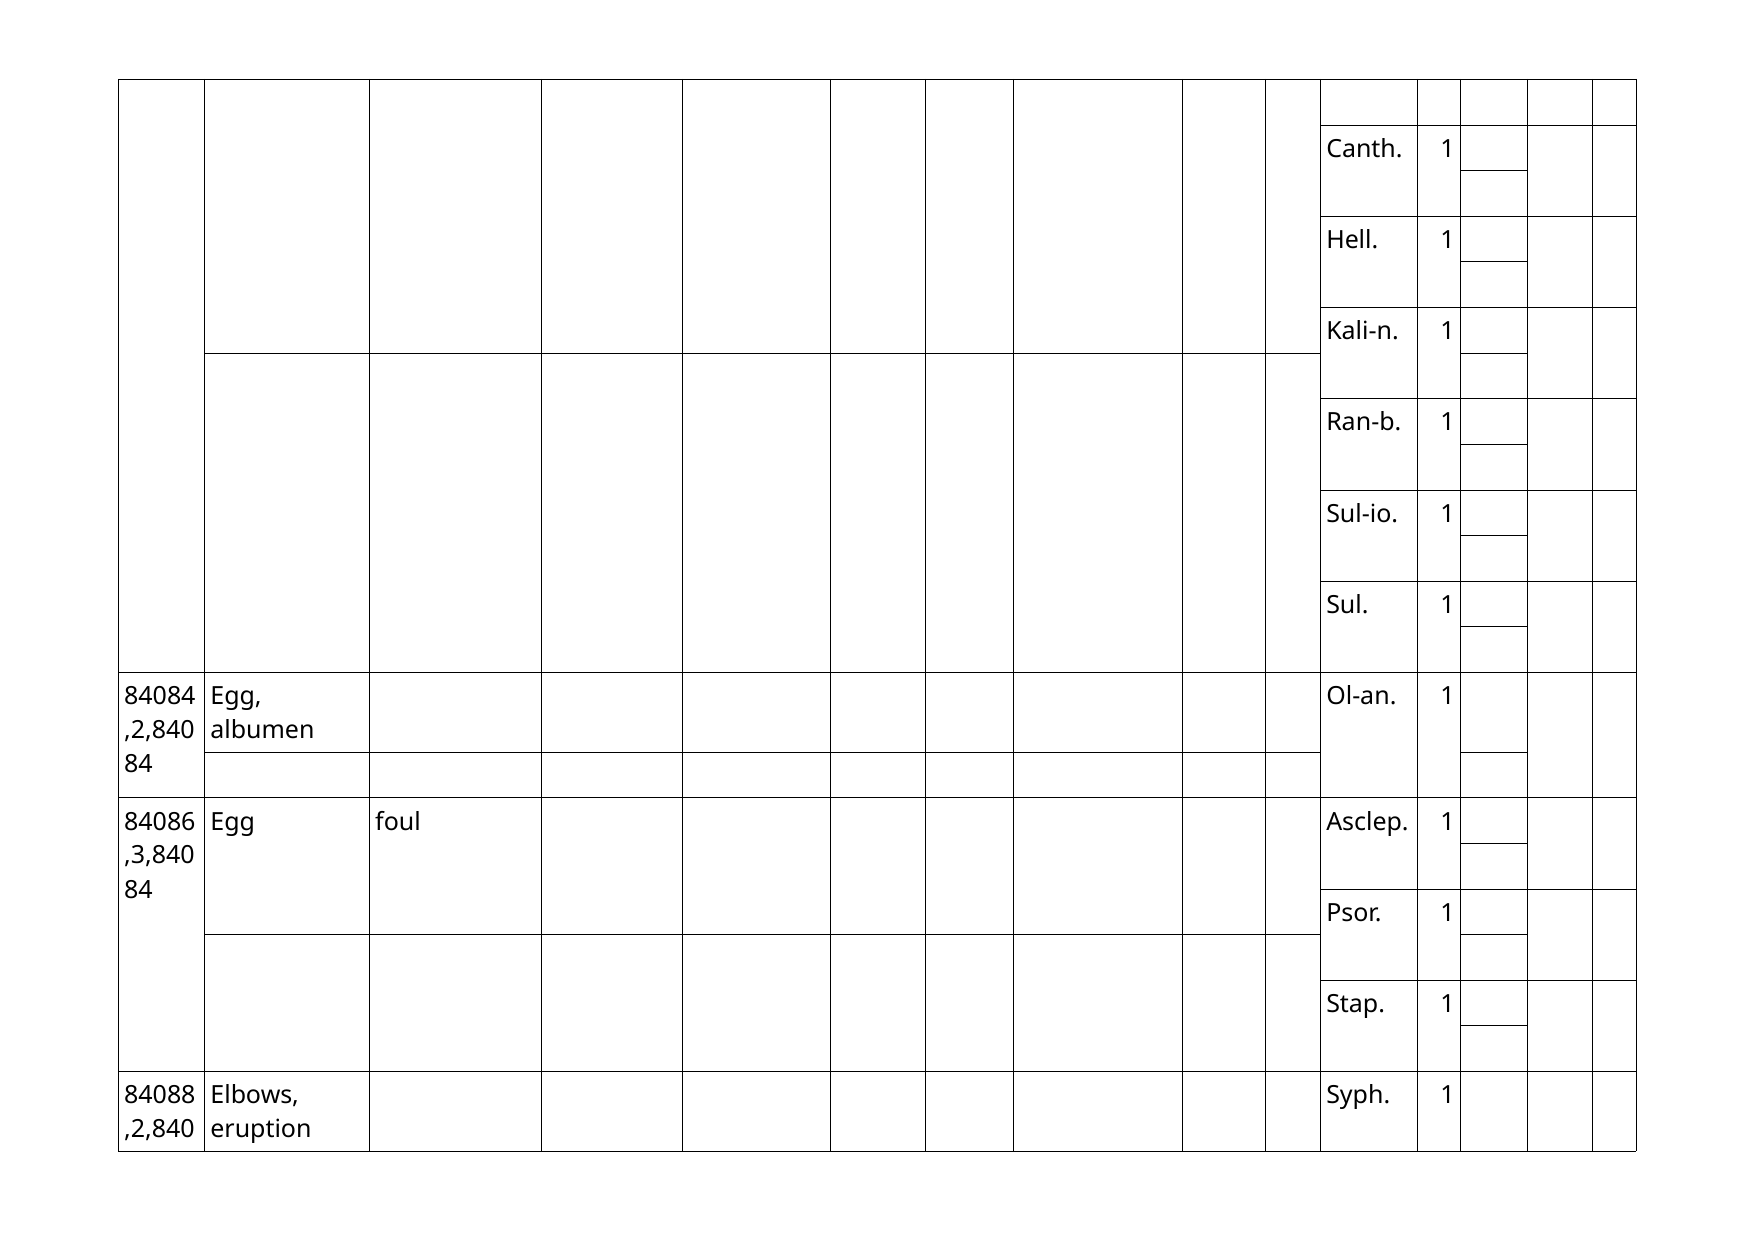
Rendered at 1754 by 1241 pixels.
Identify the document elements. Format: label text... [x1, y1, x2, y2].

table_cell [1014, 354, 1182, 672]
table_cell [1528, 126, 1592, 216]
table_cell [1461, 445, 1527, 489]
table_cell [1528, 798, 1592, 888]
table_cell [1461, 399, 1527, 444]
table_cell [1461, 1026, 1527, 1071]
table_cell 1 [1418, 1072, 1460, 1151]
table_cell Elbows, eruption [205, 1072, 369, 1151]
table_cell [1266, 798, 1320, 934]
table_cell 1 [1418, 217, 1460, 307]
table_cell Egg [205, 798, 369, 934]
table_cell [1461, 981, 1527, 1025]
table_cell [926, 935, 1013, 1071]
table_cell [831, 673, 925, 752]
table_cell [1266, 1072, 1320, 1151]
table_cell Stap. [1321, 981, 1417, 1071]
table_cell 84086,3,84084 [119, 798, 204, 1071]
table_cell Ran-b. [1321, 399, 1417, 489]
table_cell 1 [1418, 399, 1460, 489]
table_cell [926, 753, 1013, 797]
table_cell Canth. [1321, 126, 1417, 216]
table_cell [1593, 673, 1636, 797]
table_cell [831, 798, 925, 934]
table_cell [1183, 673, 1265, 752]
table_cell [831, 1072, 925, 1151]
table_cell 1 [1418, 126, 1460, 216]
table_cell [1461, 627, 1527, 672]
table_cell foul [370, 798, 541, 934]
table_cell [205, 935, 369, 1071]
table_cell 1 [1418, 673, 1460, 797]
table_cell [1266, 935, 1320, 1071]
table_cell [1266, 753, 1320, 797]
table_cell [1593, 217, 1636, 307]
table_cell [542, 673, 682, 752]
table_cell Ol-an. [1321, 673, 1417, 797]
table_cell [683, 753, 830, 797]
table_cell [1461, 1072, 1527, 1151]
table_cell [119, 80, 204, 672]
table_cell [1183, 354, 1265, 672]
table_cell [1593, 80, 1636, 124]
table_cell 84084,2,84084 [119, 673, 204, 797]
table_cell [205, 354, 369, 672]
table_cell [1593, 1072, 1636, 1151]
table_cell [1461, 890, 1527, 934]
table_cell Sul-io. [1321, 491, 1417, 581]
table_cell [1528, 582, 1592, 672]
table_cell [542, 354, 682, 672]
table_cell [370, 354, 541, 672]
table_cell [1528, 80, 1592, 124]
table_cell [1461, 171, 1527, 216]
table_cell [1528, 1072, 1592, 1151]
table_cell Sul. [1321, 582, 1417, 672]
table_cell [1593, 308, 1636, 398]
table_cell [370, 753, 541, 797]
table_cell [683, 673, 830, 752]
table_cell [1593, 126, 1636, 216]
table_cell [370, 673, 541, 752]
table_cell [1461, 582, 1527, 626]
table_cell 84088,2,840 [119, 1072, 204, 1151]
table_cell [683, 1072, 830, 1151]
table_cell [1266, 673, 1320, 752]
table_cell Psor. [1321, 890, 1417, 980]
table_cell 1 [1418, 890, 1460, 980]
table_cell Syph. [1321, 1072, 1417, 1151]
table_cell [683, 354, 830, 672]
table_cell [205, 753, 369, 797]
table_cell [370, 935, 541, 1071]
table_cell [926, 80, 1013, 353]
table_cell [1418, 80, 1460, 124]
table_cell [1528, 890, 1592, 980]
table_cell [831, 80, 925, 353]
table_cell 1 [1418, 981, 1460, 1071]
table_cell [1266, 354, 1320, 672]
table_cell [1183, 1072, 1265, 1151]
table_cell [683, 798, 830, 934]
table_cell [926, 798, 1013, 934]
table_cell [1014, 935, 1182, 1071]
table_cell [205, 80, 369, 353]
table_cell 1 [1418, 798, 1460, 888]
table_cell [1014, 1072, 1182, 1151]
table_cell [1461, 262, 1527, 307]
table_cell [1528, 673, 1592, 797]
table_cell [1183, 80, 1265, 353]
table_cell [542, 80, 682, 353]
table_cell [1266, 80, 1320, 353]
table_cell [1461, 354, 1527, 398]
table_cell [1183, 935, 1265, 1071]
table_cell Egg, albumen [205, 673, 369, 752]
table_cell [542, 753, 682, 797]
table_cell [1528, 491, 1592, 581]
table_cell [1461, 308, 1527, 353]
table_cell [683, 80, 830, 353]
table_cell [1461, 217, 1527, 261]
table_cell [1461, 491, 1527, 535]
table_cell [370, 80, 541, 353]
table_cell [683, 935, 830, 1071]
table_cell [1461, 935, 1527, 980]
table_cell Kali-n. [1321, 308, 1417, 398]
table_cell [1461, 798, 1527, 843]
table_cell [1461, 673, 1527, 752]
table_cell 1 [1418, 582, 1460, 672]
table_cell [1593, 491, 1636, 581]
table_cell [1528, 981, 1592, 1071]
table_cell [542, 1072, 682, 1151]
table_cell [831, 753, 925, 797]
table_cell [542, 798, 682, 934]
table_cell [1593, 582, 1636, 672]
table_cell [831, 354, 925, 672]
table_cell [1593, 399, 1636, 489]
table_cell [1461, 536, 1527, 581]
table_cell 1 [1418, 491, 1460, 581]
table_cell [926, 354, 1013, 672]
table_cell [1461, 844, 1527, 888]
table_cell [1593, 798, 1636, 888]
table_cell [1528, 217, 1592, 307]
table_cell [1014, 673, 1182, 752]
table_cell [926, 673, 1013, 752]
table_cell [1183, 798, 1265, 934]
table_cell [831, 935, 925, 1071]
table_cell [1593, 981, 1636, 1071]
table_cell 1 [1418, 308, 1460, 398]
table_cell [1528, 399, 1592, 489]
table_cell [1461, 126, 1527, 170]
table_cell [370, 1072, 541, 1151]
table_cell [1183, 753, 1265, 797]
table_cell [1014, 798, 1182, 934]
table_cell [1014, 753, 1182, 797]
table_cell [1014, 80, 1182, 353]
table_cell [926, 1072, 1013, 1151]
table_cell [1593, 890, 1636, 980]
table_cell Asclep. [1321, 798, 1417, 888]
table_cell [1321, 80, 1417, 124]
table_cell [1461, 80, 1527, 124]
table_cell [542, 935, 682, 1071]
table_cell Hell. [1321, 217, 1417, 307]
table_cell [1461, 753, 1527, 797]
table_cell [1528, 308, 1592, 398]
